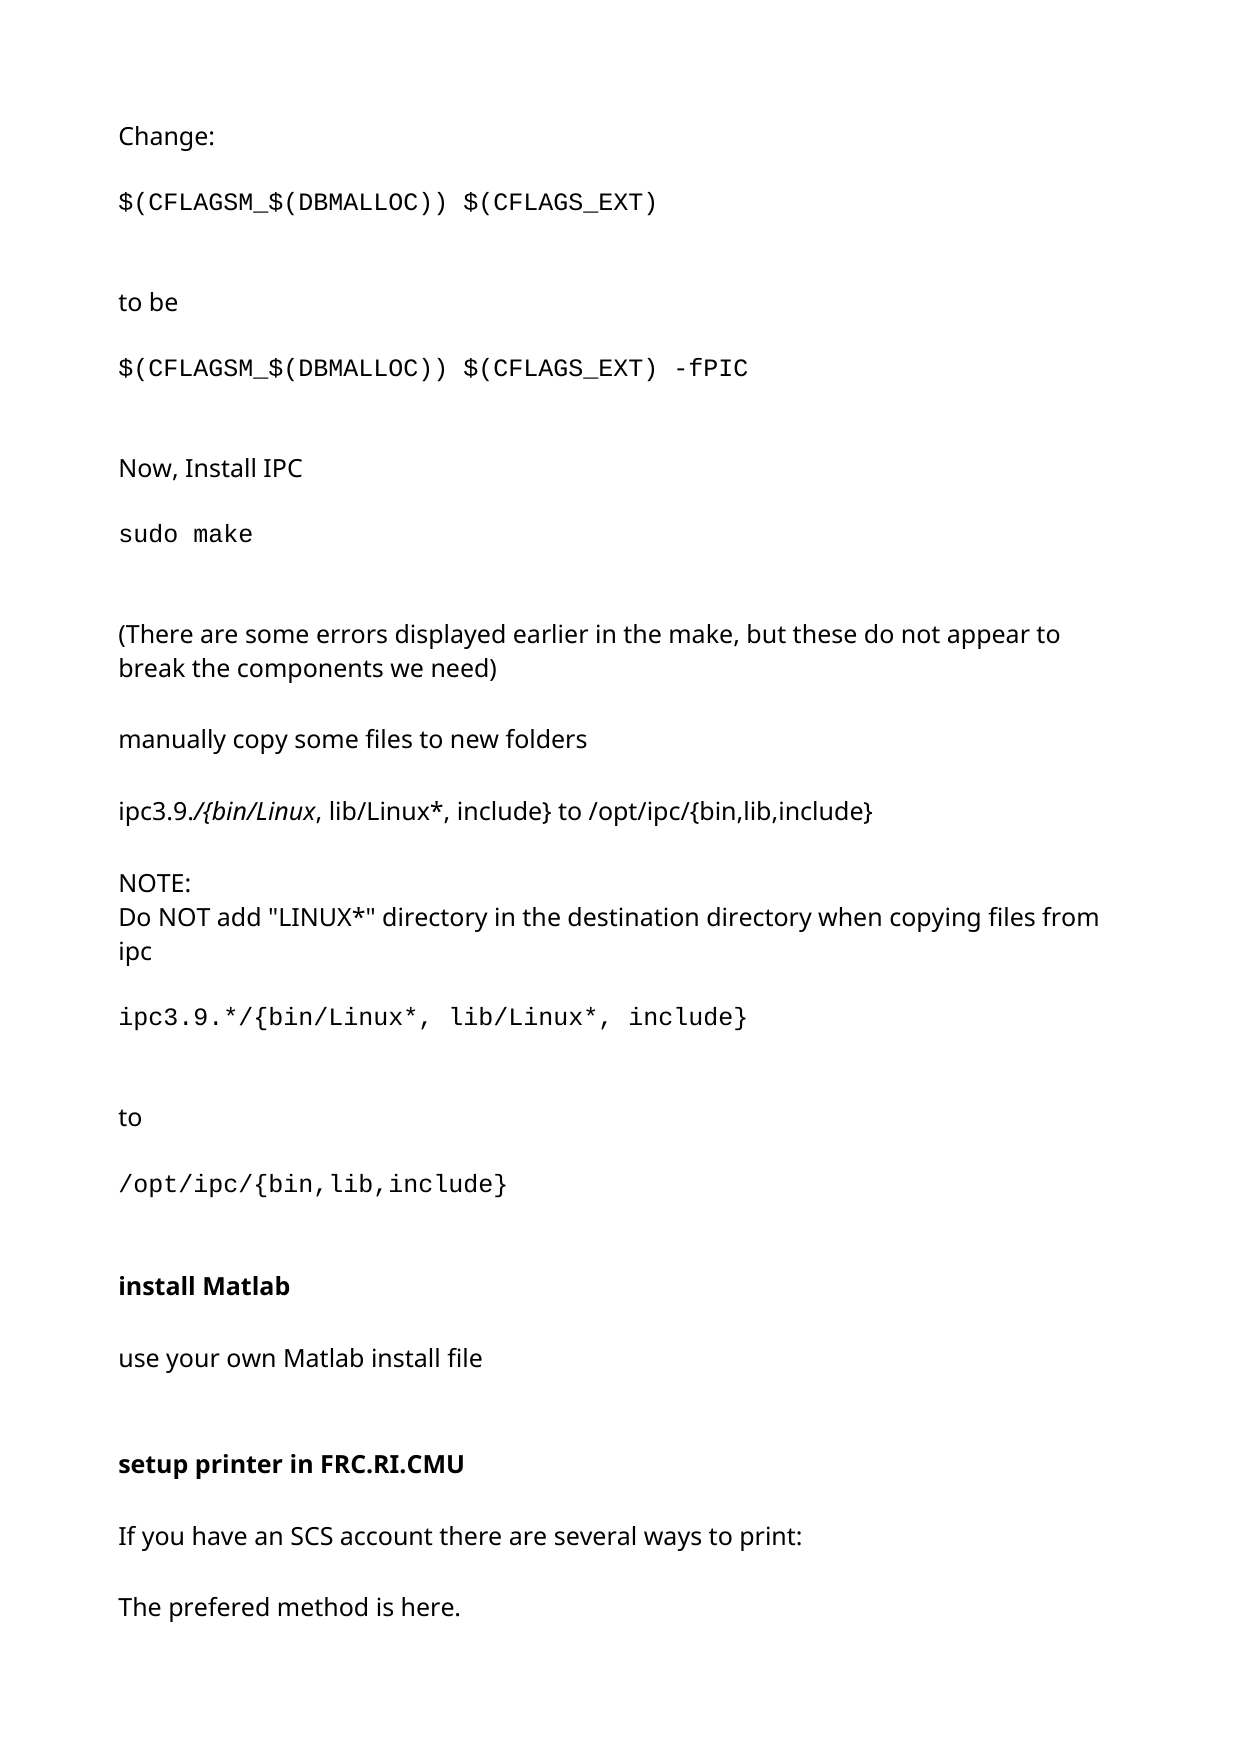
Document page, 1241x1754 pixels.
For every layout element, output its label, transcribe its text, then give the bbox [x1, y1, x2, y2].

text setup printer in FRC.RI.CMU [118, 1447, 1122, 1481]
text Change: [118, 118, 1122, 152]
text $(CFLAGSM_$(DBMALLOC)) $(CFLAGS_EXT) [118, 190, 1122, 218]
text NOTE: Do NOT add "LINUX*" directory in the destination directory when copying files from ipc [118, 865, 1122, 967]
text manually copy some files to new folders [118, 722, 1122, 756]
text sudo make [118, 522, 1122, 550]
text /opt/ipc/{bin,lib,include} [118, 1171, 1122, 1199]
text ipc3.9./{bin/Linux, lib/Linux*, include} to /opt/ipc/{bin,lib,include} [118, 794, 1122, 828]
text The prefered method is here. [118, 1590, 1122, 1624]
text use your own Matlab install file [118, 1340, 1122, 1374]
text $(CFLAGSM_$(DBMALLOC)) $(CFLAGS_EXT) -fPIC [118, 356, 1122, 384]
text (There are some errors displayed earlier in the make, but these do not appear to break the components we need) [118, 617, 1122, 685]
text If you have an SCS account there are several ways to print: [118, 1518, 1122, 1553]
text to [118, 1099, 1122, 1134]
text Now, Install IPC [118, 450, 1122, 484]
text install Matlab [118, 1269, 1122, 1303]
text to be [118, 284, 1122, 318]
text ipc3.9.*/{bin/Linux*, lib/Linux*, include} [118, 1005, 1122, 1033]
